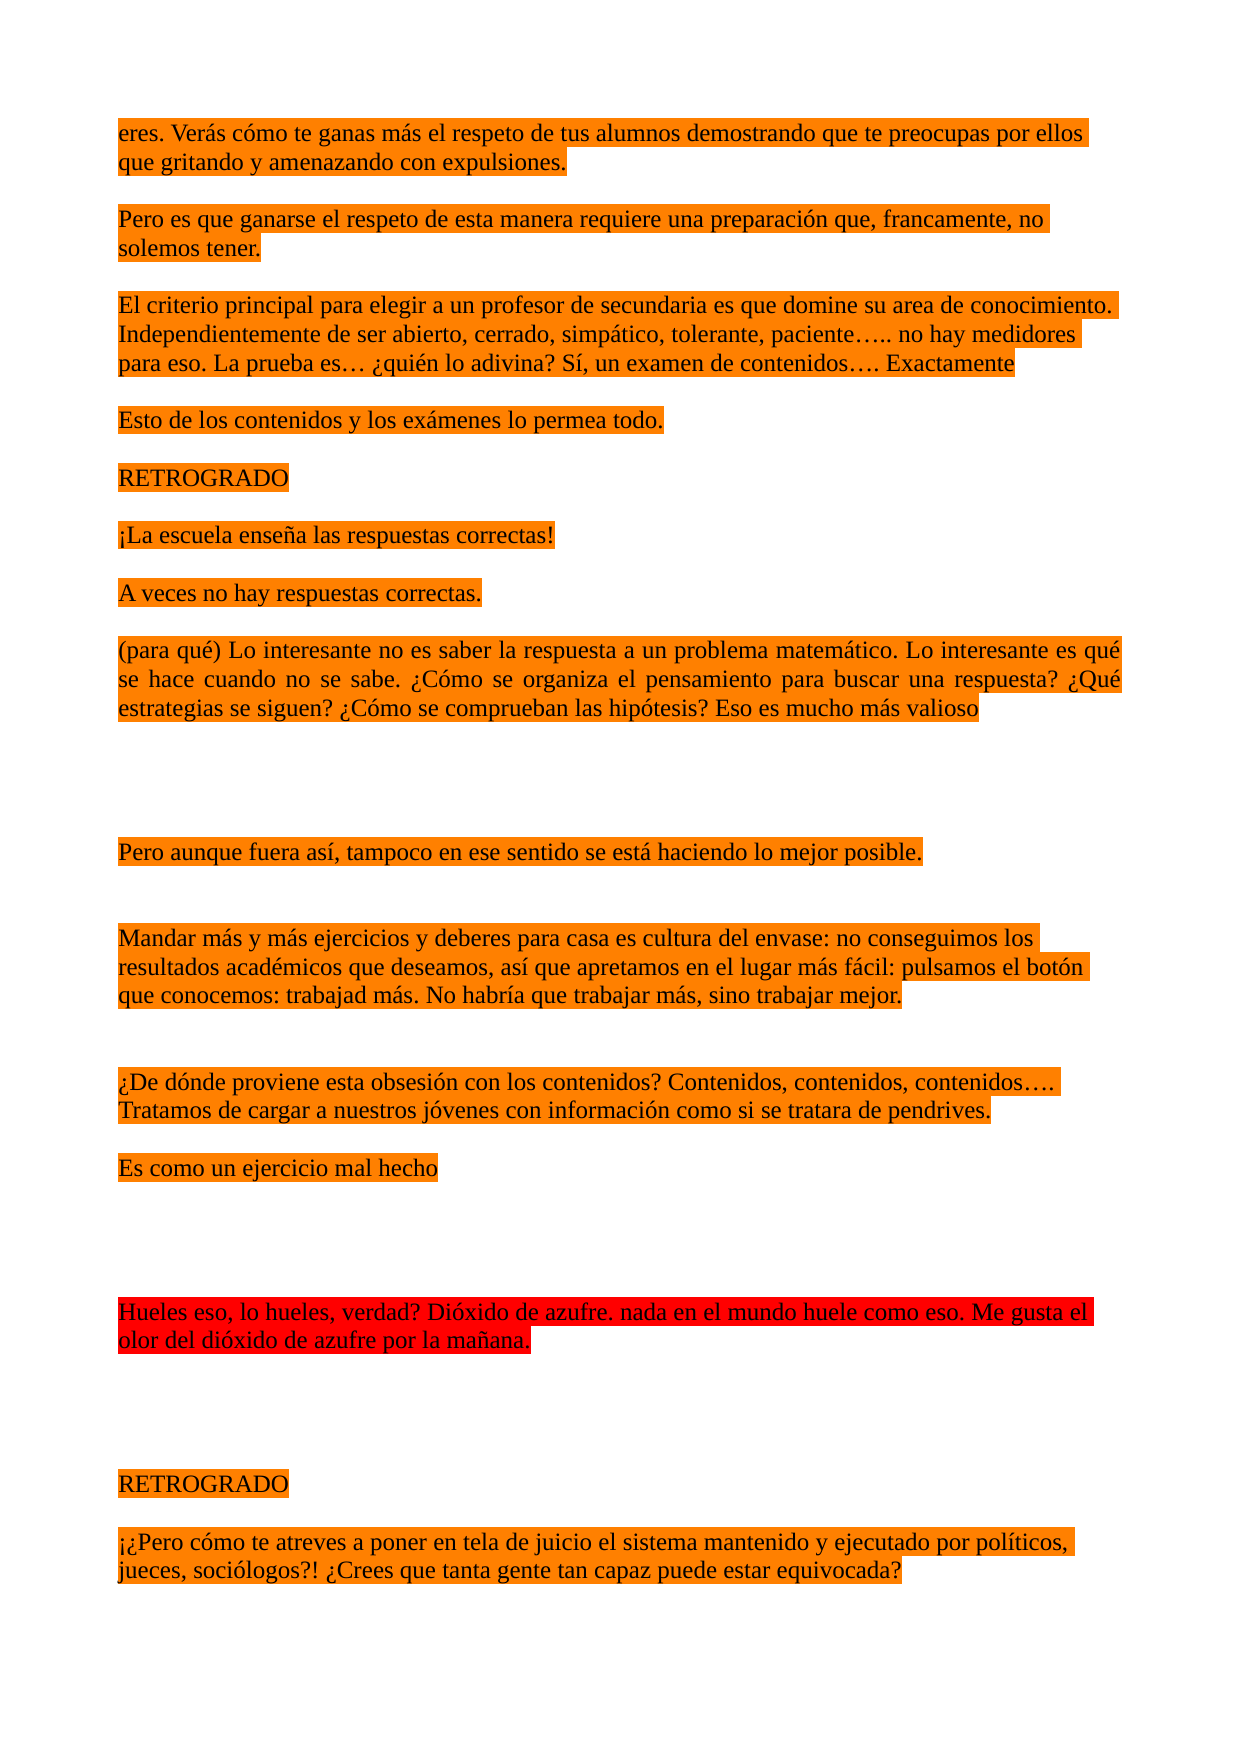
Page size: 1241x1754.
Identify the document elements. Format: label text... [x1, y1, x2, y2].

text Esto de los contenidos y los exámenes lo permea todo. [118, 406, 1122, 434]
text A veces no hay respuestas correctas. [118, 578, 1122, 607]
text Pero es que ganarse el respeto de esta manera requiere una preparación que, francamente, no solemos tener. [118, 204, 1122, 262]
text El criterio principal para elegir a un profesor de secundaria es que domine su area de conocimiento. Independientemente de ser abierto, cerrado, simpático, tolerante, paciente….. no hay medidores para eso. La prueba es… ¿quién lo adivina? Sí, un examen de contenidos…. Exactamente [118, 291, 1122, 377]
text RETROGRADO [118, 1469, 1122, 1498]
text ¡¿Pero cómo te atreves a poner en tela de juicio el sistema mantenido y ejecutado por políticos, jueces, sociólogos?! ¿Crees que tanta gente tan capaz puede estar equivocada? [118, 1527, 1122, 1584]
text ¿De dónde proviene esta obsesión con los contenidos? Contenidos, contenidos, contenidos…. Tratamos de cargar a nuestros jóvenes con información como si se tratara de pendrives. [118, 1067, 1122, 1124]
text Pero aunque fuera así, tampoco en ese sentido se está haciendo lo mejor posible. [118, 837, 1122, 866]
text (para qué) Lo interesante no es saber la respuesta a un problema matemático. Lo interesante es qué se hace cuando no se sabe. ¿Cómo se organiza el pensamiento para buscar una respuesta? ¿Qué estrategias se siguen? ¿Cómo se comprueban las hipótesis? Eso es mucho más valioso [118, 636, 1122, 722]
text Hueles eso, lo hueles, verdad? Dióxido de azufre. nada en el mundo huele como eso. Me gusta el olor del dióxido de azufre por la mañana. [118, 1297, 1122, 1354]
text ¡La escuela enseña las respuestas correctas! [118, 521, 1122, 549]
text Es como un ejercicio mal hecho [118, 1153, 1122, 1182]
text RETROGRADO [118, 463, 1122, 492]
text eres. Verás cómo te ganas más el respeto de tus alumnos demostrando que te preocupas por ellos que gritando y amenazando con expulsiones. [118, 118, 1122, 176]
text Mandar más y más ejercicios y deberes para casa es cultura del envase: no conseguimos los resultados académicos que deseamos, así que apretamos en el lugar más fácil: pulsamos el botón que conocemos: trabajad más. No habría que trabajar más, sino trabajar mejor. [118, 923, 1122, 1009]
